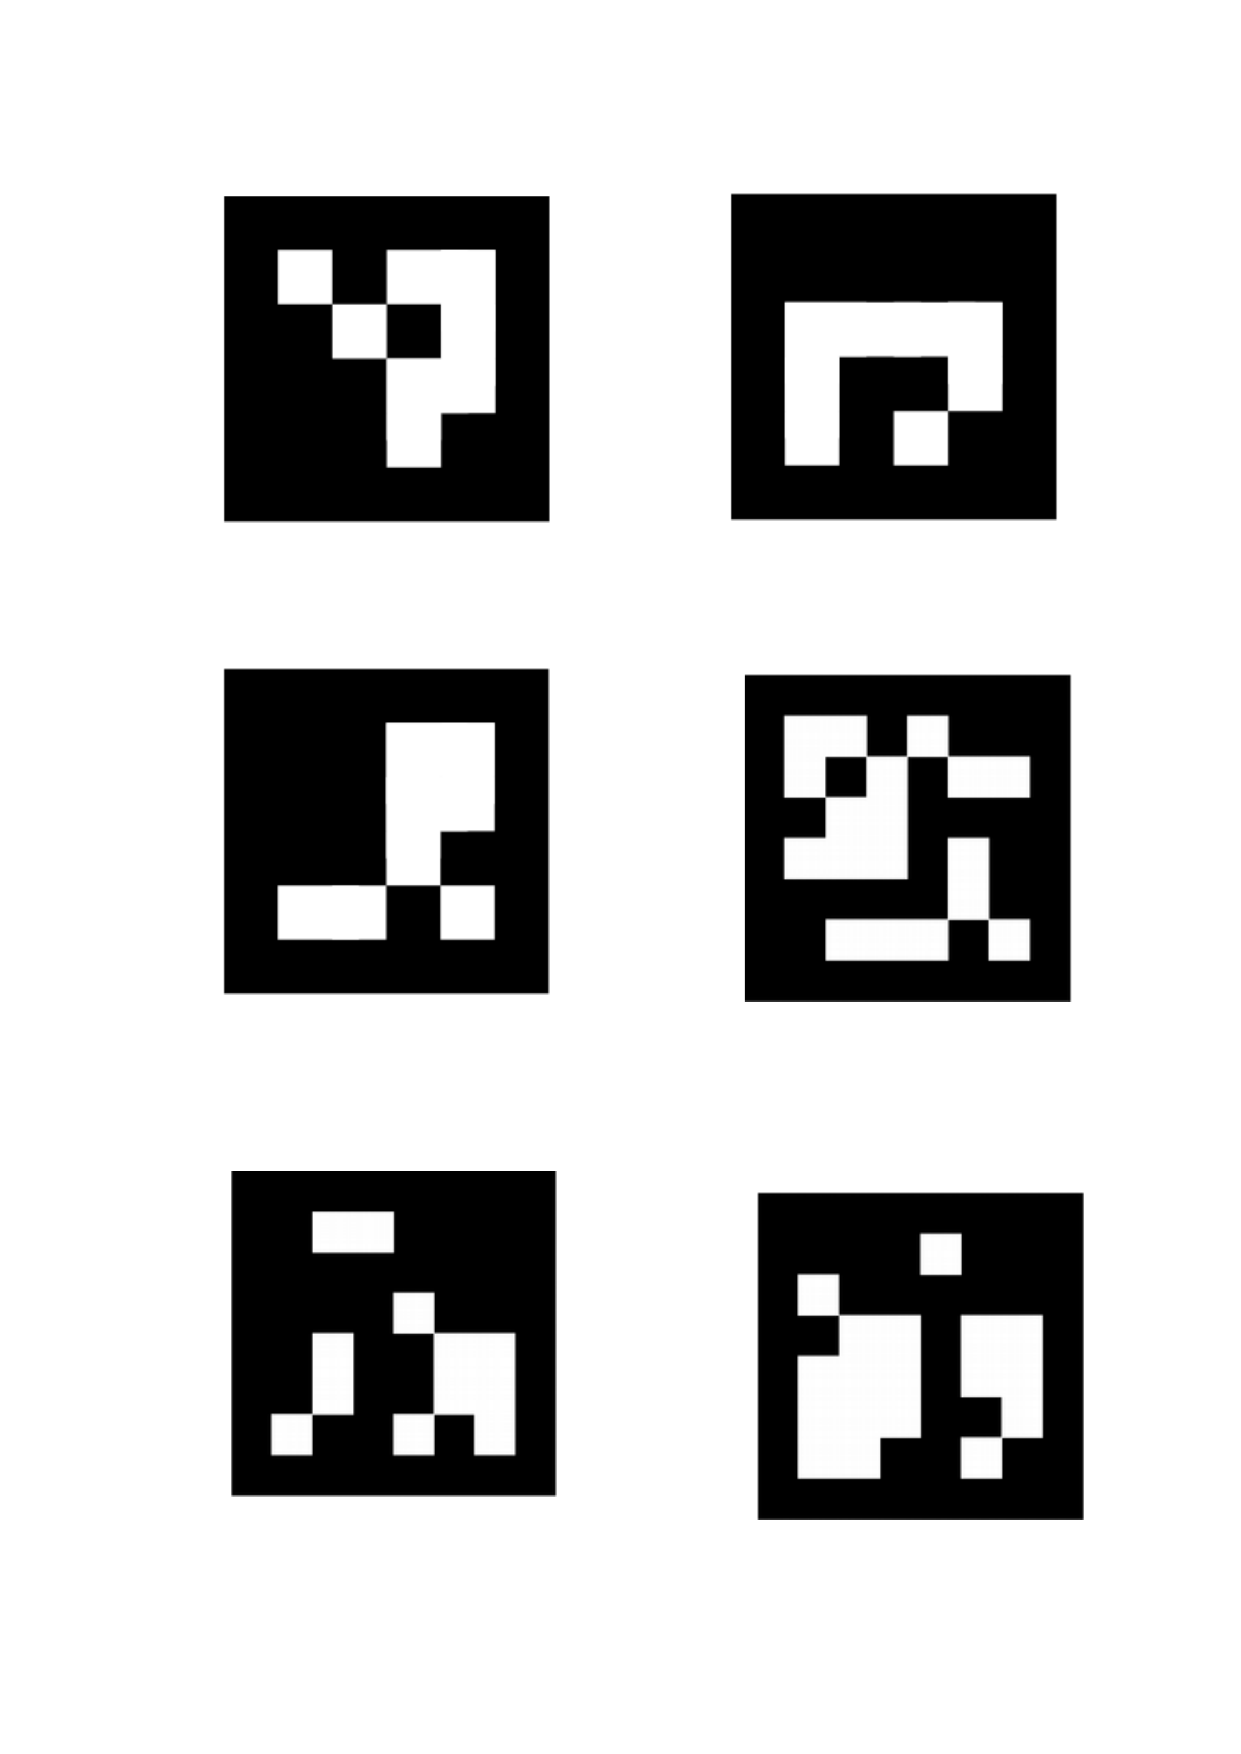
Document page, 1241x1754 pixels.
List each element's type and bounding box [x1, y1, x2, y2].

picture [730, 193, 1058, 521]
picture [230, 1171, 557, 1497]
picture [223, 196, 550, 523]
picture [223, 668, 550, 995]
picture [744, 674, 1072, 1002]
picture [757, 1192, 1084, 1520]
